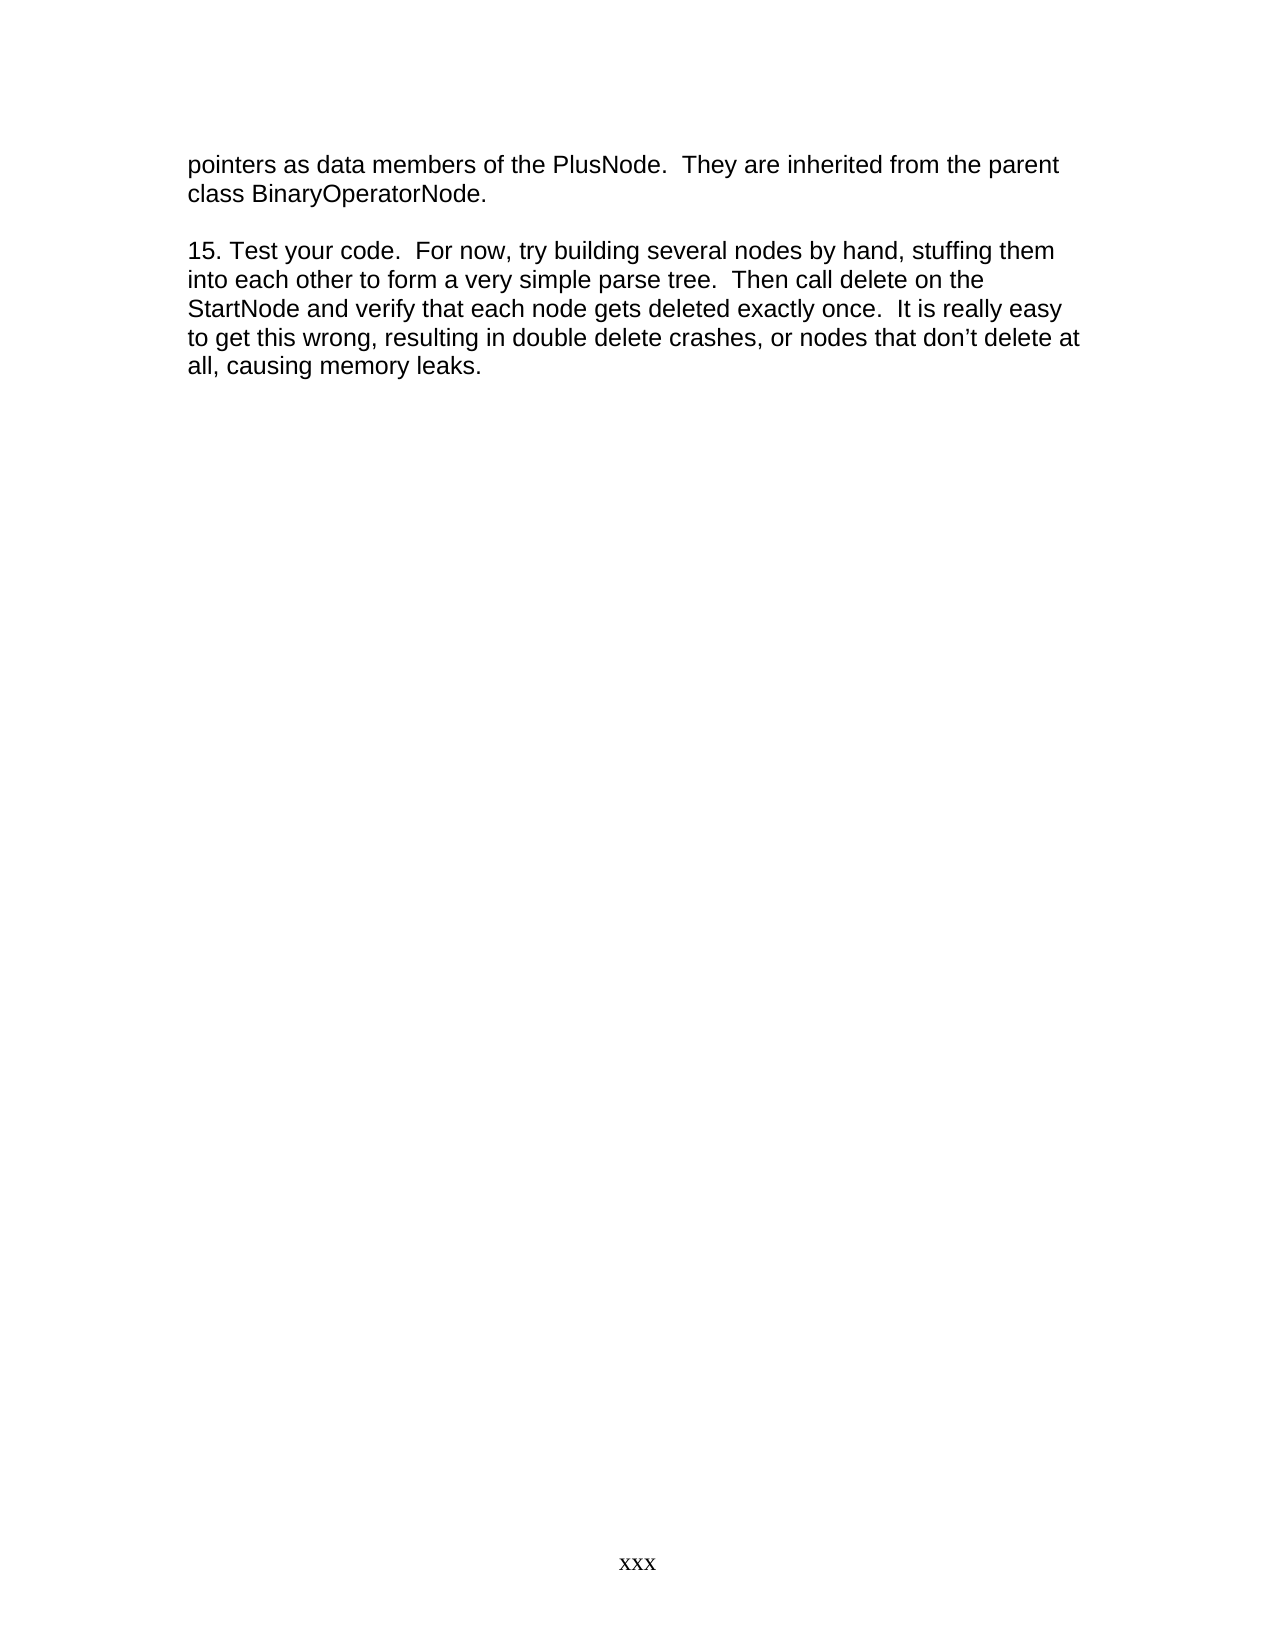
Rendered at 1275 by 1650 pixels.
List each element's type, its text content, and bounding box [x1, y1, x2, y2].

text pointers as data members of the PlusNode. They are inherited from the parent class BinaryOperatorNode. [187, 150, 1087, 207]
text 15. Test your code. For now, try building several nodes by hand, stuffing them into each other to form a very simple parse tree. Then call delete on the StartNode and verify that each node gets deleted exactly once. It is really easy to get this wrong, resulting in double delete crashes, or nodes that don’t delete at all, causing memory leaks. [187, 236, 1087, 380]
